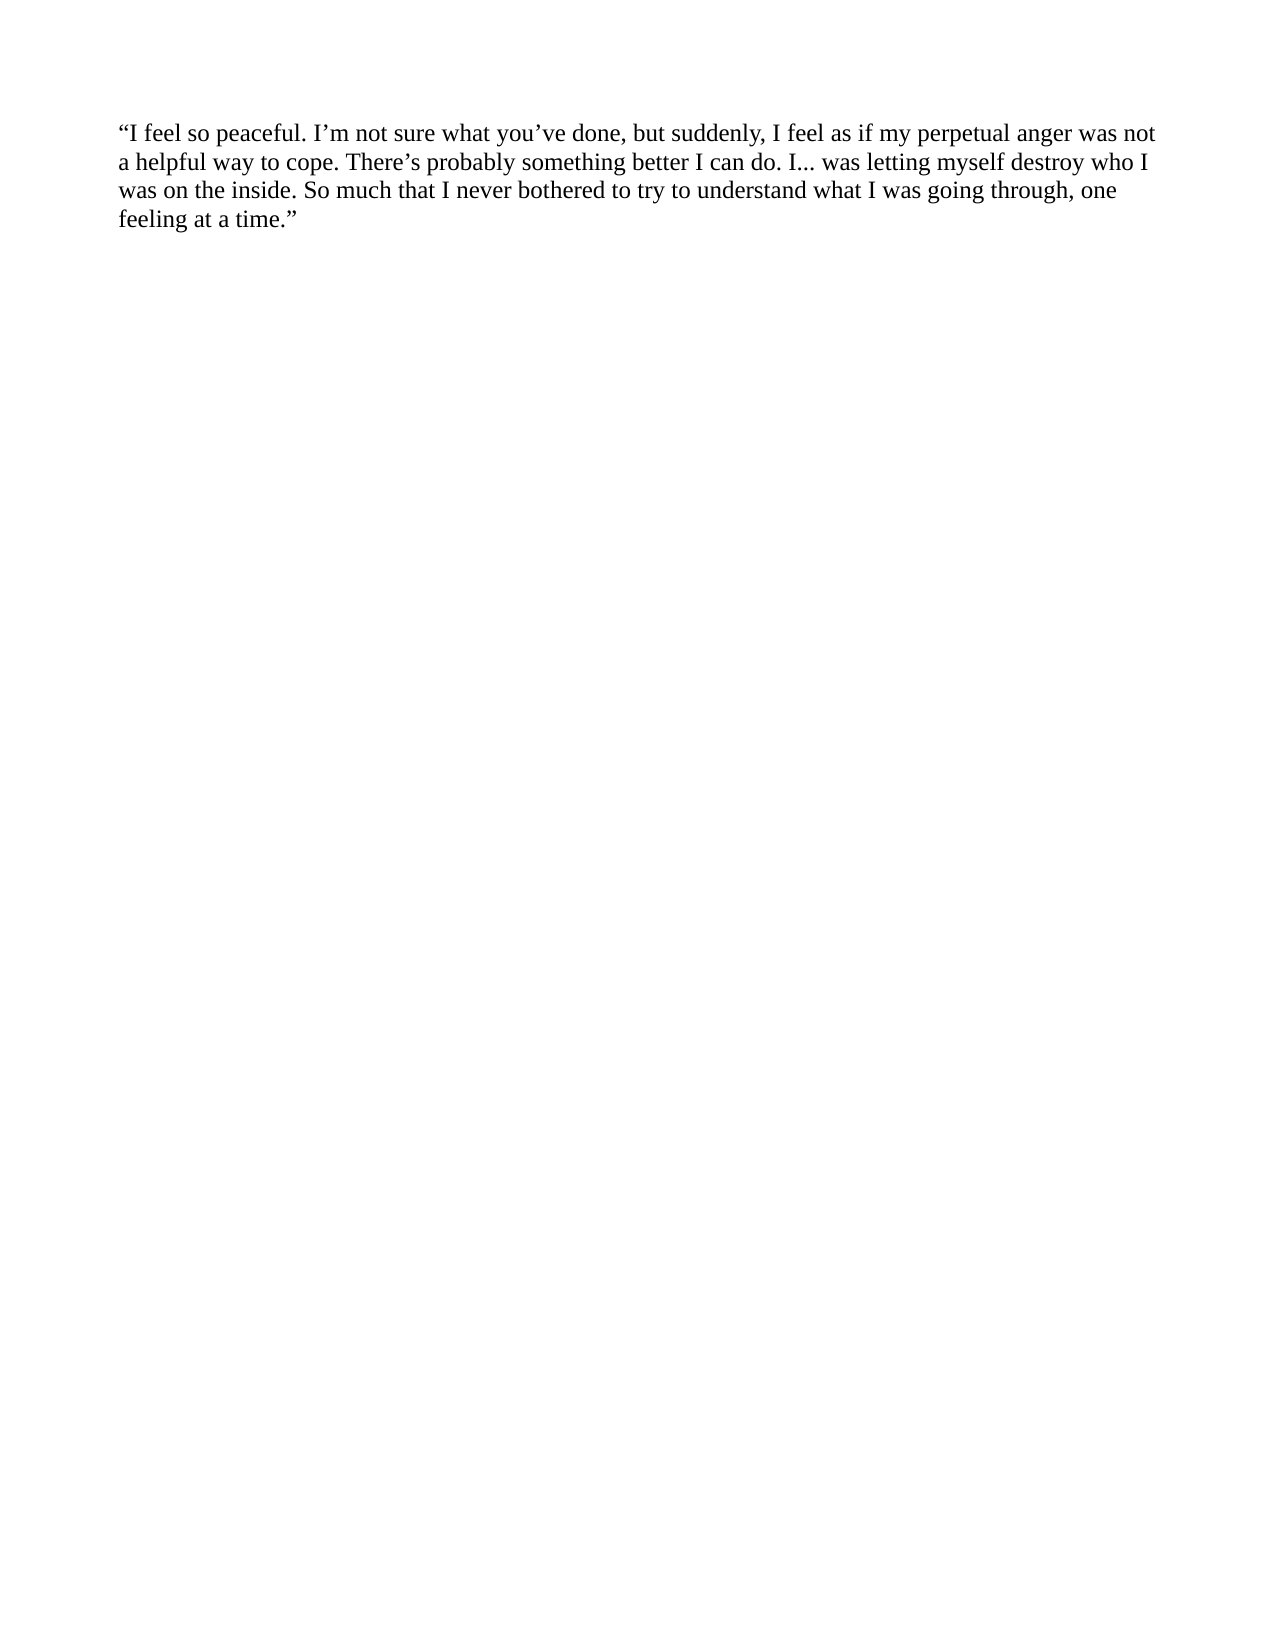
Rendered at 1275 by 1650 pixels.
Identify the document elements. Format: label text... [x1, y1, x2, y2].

text “I feel so peaceful. I’m not sure what you’ve done, but suddenly, I feel as if my perpetual anger was not a helpful way to cope. There’s probably something better I can do. I... was letting myself destroy who I was on the inside. So much that I never bothered to try to understand what I was going through, one feeling at a time.” [118, 118, 1157, 233]
